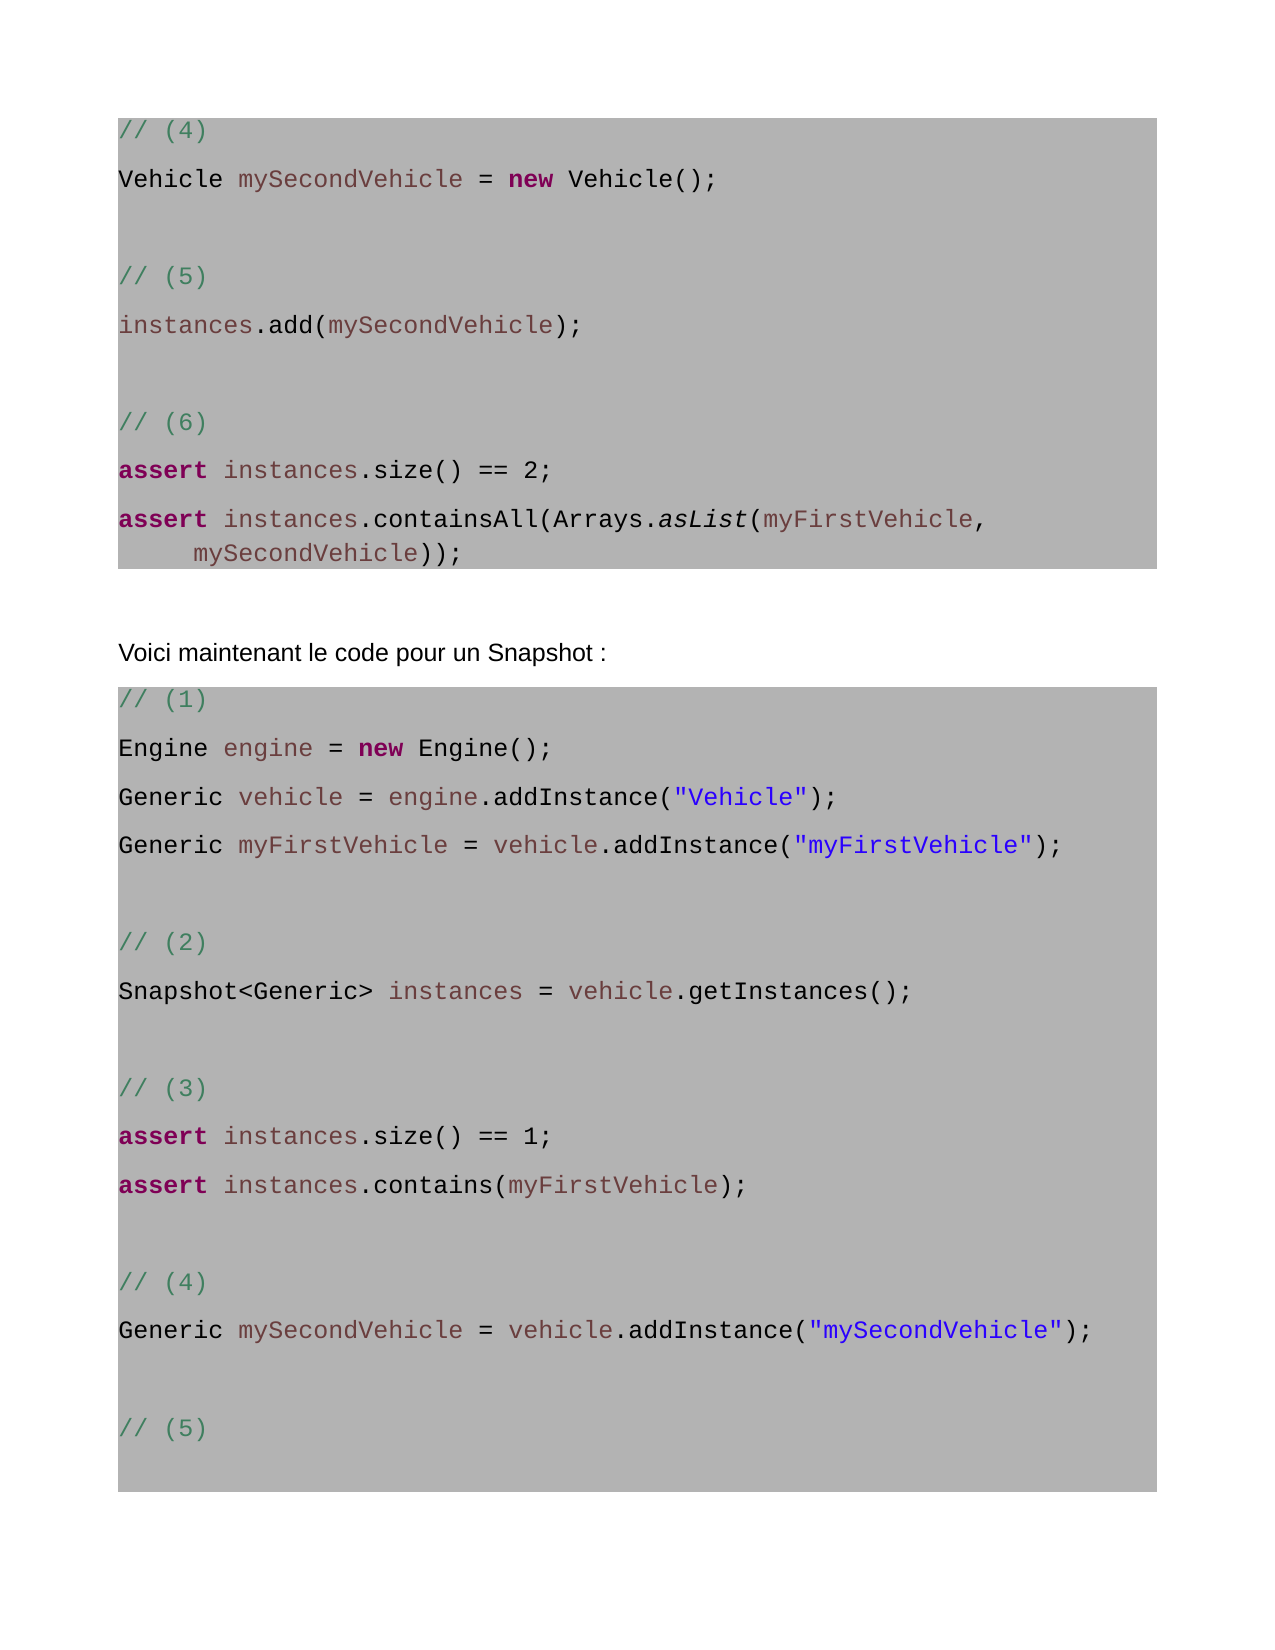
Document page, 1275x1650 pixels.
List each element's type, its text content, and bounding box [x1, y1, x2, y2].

text // (5) [118, 1415, 1157, 1443]
text Engine engine = new Engine(); [118, 736, 1157, 764]
text // (5) [118, 264, 1157, 292]
text assert instances.contains(myFirstVehicle); [118, 1172, 1157, 1201]
text Generic mySecondVehicle = vehicle.addInstance("mySecondVehicle"); [118, 1318, 1157, 1346]
text instances.add(mySecondVehicle); [118, 312, 1157, 341]
text // (3) [118, 1075, 1157, 1104]
text // (4) [118, 1269, 1157, 1298]
text // (4) [118, 118, 1157, 146]
text // (2) [118, 930, 1157, 958]
text assert instances.containsAll(Arrays.asList(myFirstVehicle, mySecondVehicle)); [118, 506, 1157, 569]
text assert instances.size() == 2; [118, 458, 1157, 486]
text Generic myFirstVehicle = vehicle.addInstance("myFirstVehicle"); [118, 833, 1157, 861]
text assert instances.size() == 1; [118, 1124, 1157, 1152]
text Snapshot<Generic> instances = vehicle.getInstances(); [118, 978, 1157, 1007]
text // (1) [118, 687, 1157, 715]
text // (6) [118, 409, 1157, 438]
text Vehicle mySecondVehicle = new Vehicle(); [118, 167, 1157, 195]
text Generic vehicle = engine.addInstance("Vehicle"); [118, 784, 1157, 812]
text Voici maintenant le code pour un Snapshot : [118, 638, 1157, 667]
